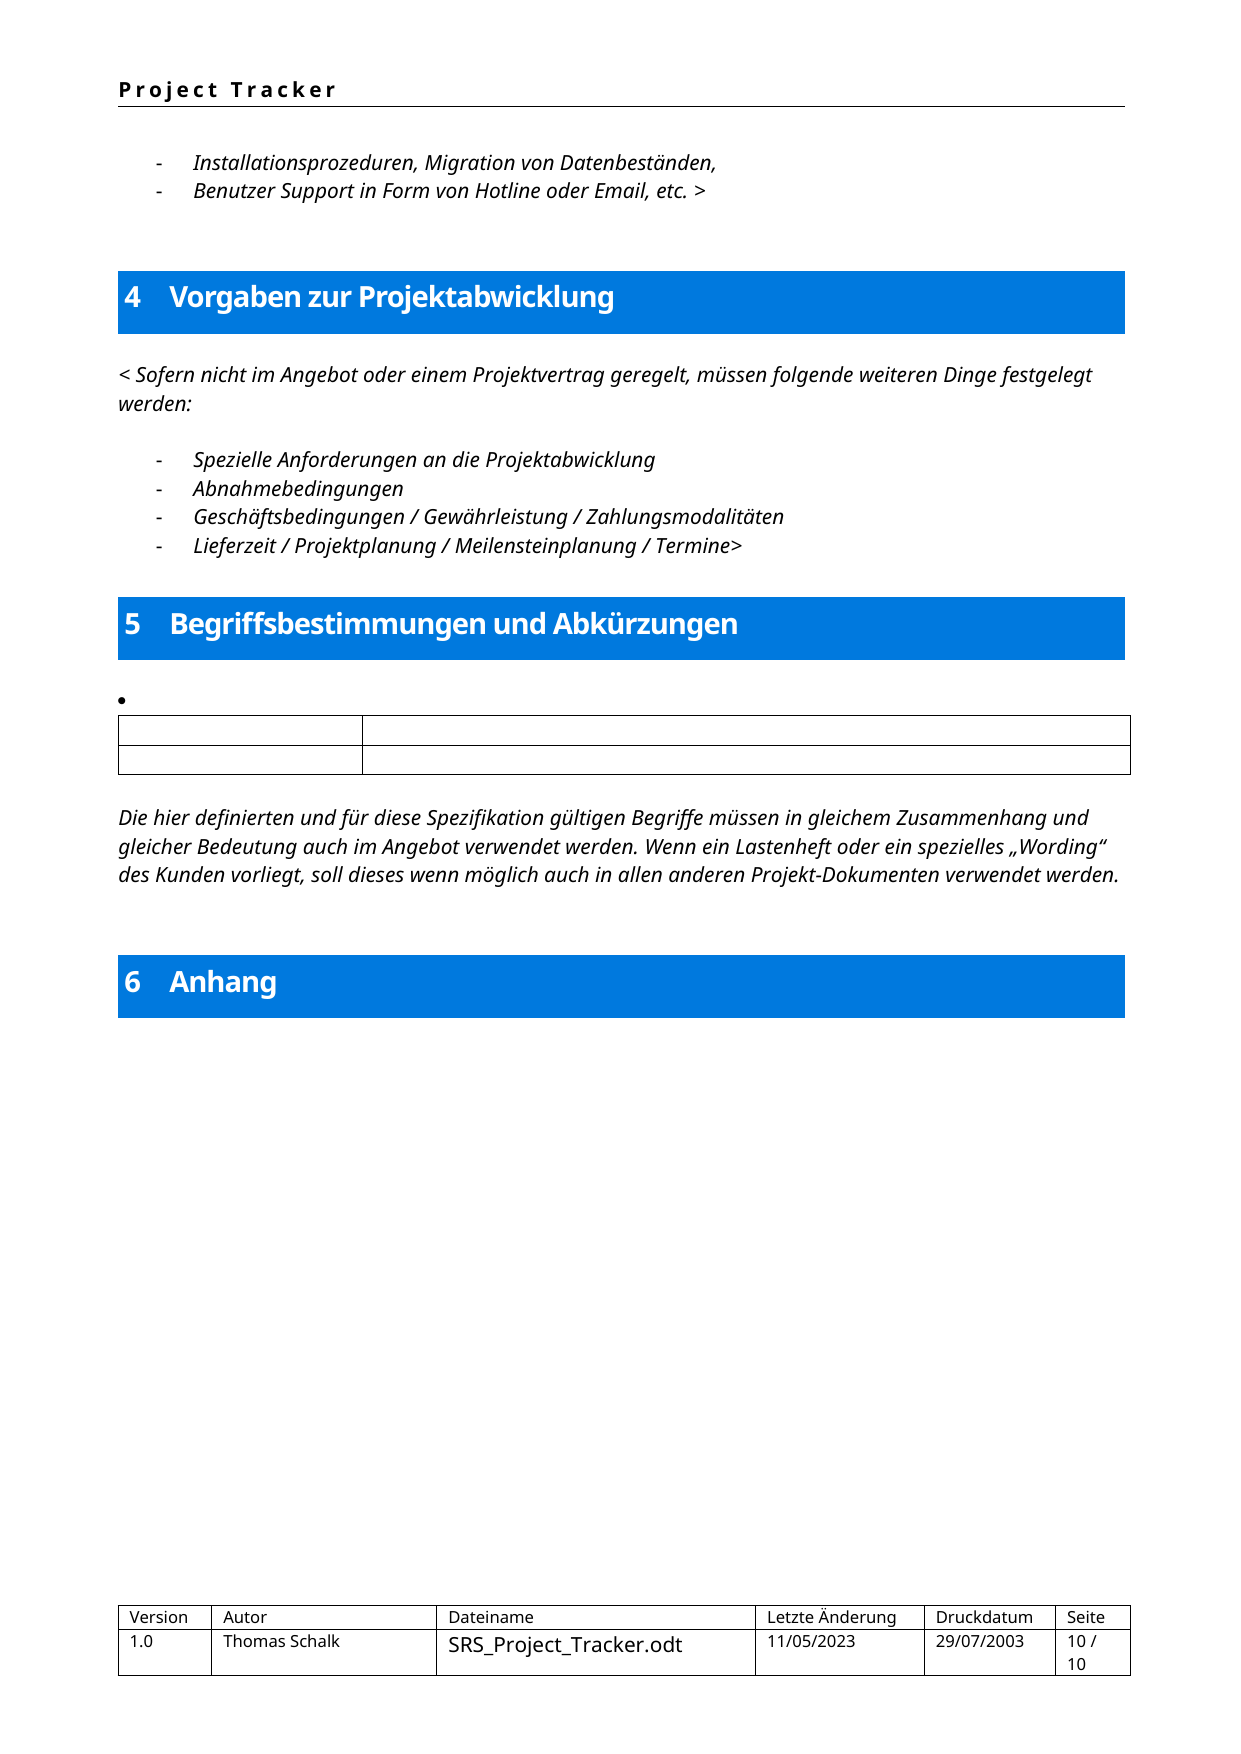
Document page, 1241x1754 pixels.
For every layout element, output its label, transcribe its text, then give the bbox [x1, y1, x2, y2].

subtitle Anhang [118, 955, 1125, 1018]
text Die hier definierten und für diese Spezifikation gültigen Begriffe müssen in gleichem Zusammenhang und gleicher Bedeutung auch im Angebot verwendet werden. Wenn ein Lastenheft oder ein spezielles „Wording“ des Kunden vorliegt, soll dieses wenn möglich auch in allen anderen Projekt-Dokumenten verwendet werden. [118, 803, 1125, 889]
subtitle Vorgaben zur Projektabwicklung [118, 271, 1125, 334]
table_header Beschreibung [363, 716, 1130, 744]
list Spezielle Anforderungen an die Projektabwicklung [156, 446, 1125, 474]
table_cell [119, 746, 362, 774]
table_header Begriff [alphabetisch] [119, 716, 362, 744]
list Benutzer Support in Form von Hotline oder Email, etc. > [156, 176, 1125, 204]
subtitle Begriffsbestimmungen und Abkürzungen [118, 597, 1125, 660]
table_cell [363, 746, 1130, 774]
list Installationsprozeduren, Migration von Datenbeständen, [156, 148, 1125, 176]
text < Sofern nicht im Angebot oder einem Projektvertrag geregelt, müssen folgende weiteren Dinge festgelegt werden: [118, 360, 1125, 417]
list Abnahmebedingungen [156, 474, 1125, 502]
list Lieferzeit / Projektplanung / Meilensteinplanung / Termine> [156, 531, 1125, 559]
list Geschäftsbedingungen / Gewährleistung / Zahlungsmodalitäten [156, 502, 1125, 531]
